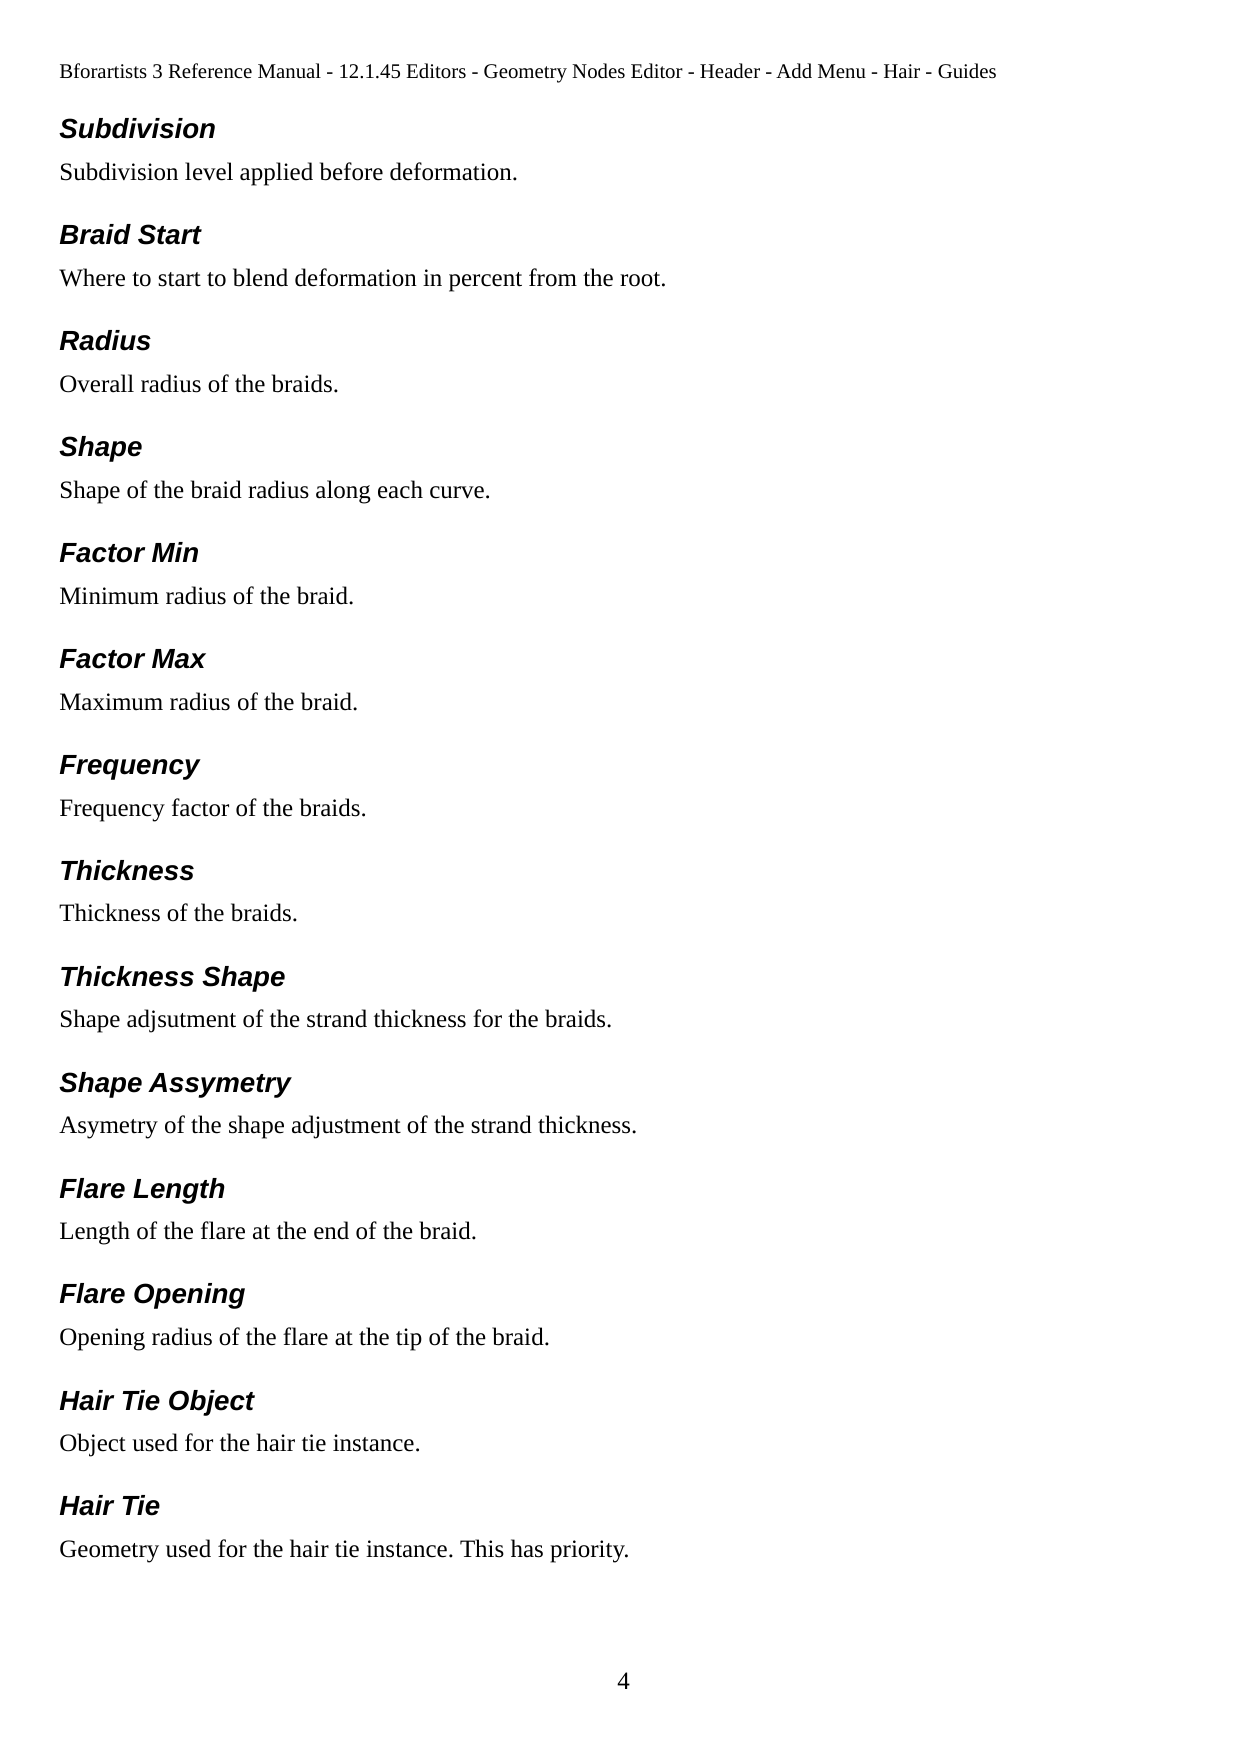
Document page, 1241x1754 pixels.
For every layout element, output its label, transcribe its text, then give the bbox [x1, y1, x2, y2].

text Asymetry of the shape adjustment of the strand thickness. [59, 1110, 1181, 1139]
subtitle Frequency [59, 748, 1181, 780]
subtitle Thickness [59, 854, 1181, 886]
subtitle Hair Tie Object [59, 1384, 1181, 1416]
text Maximum radius of the braid. [59, 687, 1181, 715]
text Subdivision level applied before deformation. [59, 157, 1181, 186]
subtitle Thickness Shape [59, 960, 1181, 992]
text Thickness of the braids. [59, 898, 1181, 927]
subtitle Subdivision [59, 113, 1181, 144]
text Overall radius of the braids. [59, 369, 1181, 398]
text Frequency factor of the braids. [59, 793, 1181, 821]
subtitle Hair Tie [59, 1490, 1181, 1522]
text Minimum radius of the braid. [59, 581, 1181, 609]
subtitle Shape Assymetry [59, 1066, 1181, 1098]
text Opening radius of the flare at the tip of the braid. [59, 1322, 1181, 1351]
subtitle Factor Min [59, 536, 1181, 568]
text Length of the flare at the end of the braid. [59, 1216, 1181, 1245]
text Object used for the hair tie instance. [59, 1428, 1181, 1457]
text Geometry used for the hair tie instance. This has priority. [59, 1534, 1181, 1563]
subtitle Radius [59, 324, 1181, 356]
text Where to start to blend deformation in percent from the root. [59, 263, 1181, 292]
text Shape of the braid radius along each curve. [59, 475, 1181, 503]
text Shape adjsutment of the strand thickness for the braids. [59, 1004, 1181, 1033]
subtitle Shape [59, 430, 1181, 462]
subtitle Flare Opening [59, 1278, 1181, 1310]
subtitle Flare Length [59, 1172, 1181, 1204]
subtitle Braid Start [59, 218, 1181, 250]
subtitle Factor Max [59, 642, 1181, 674]
